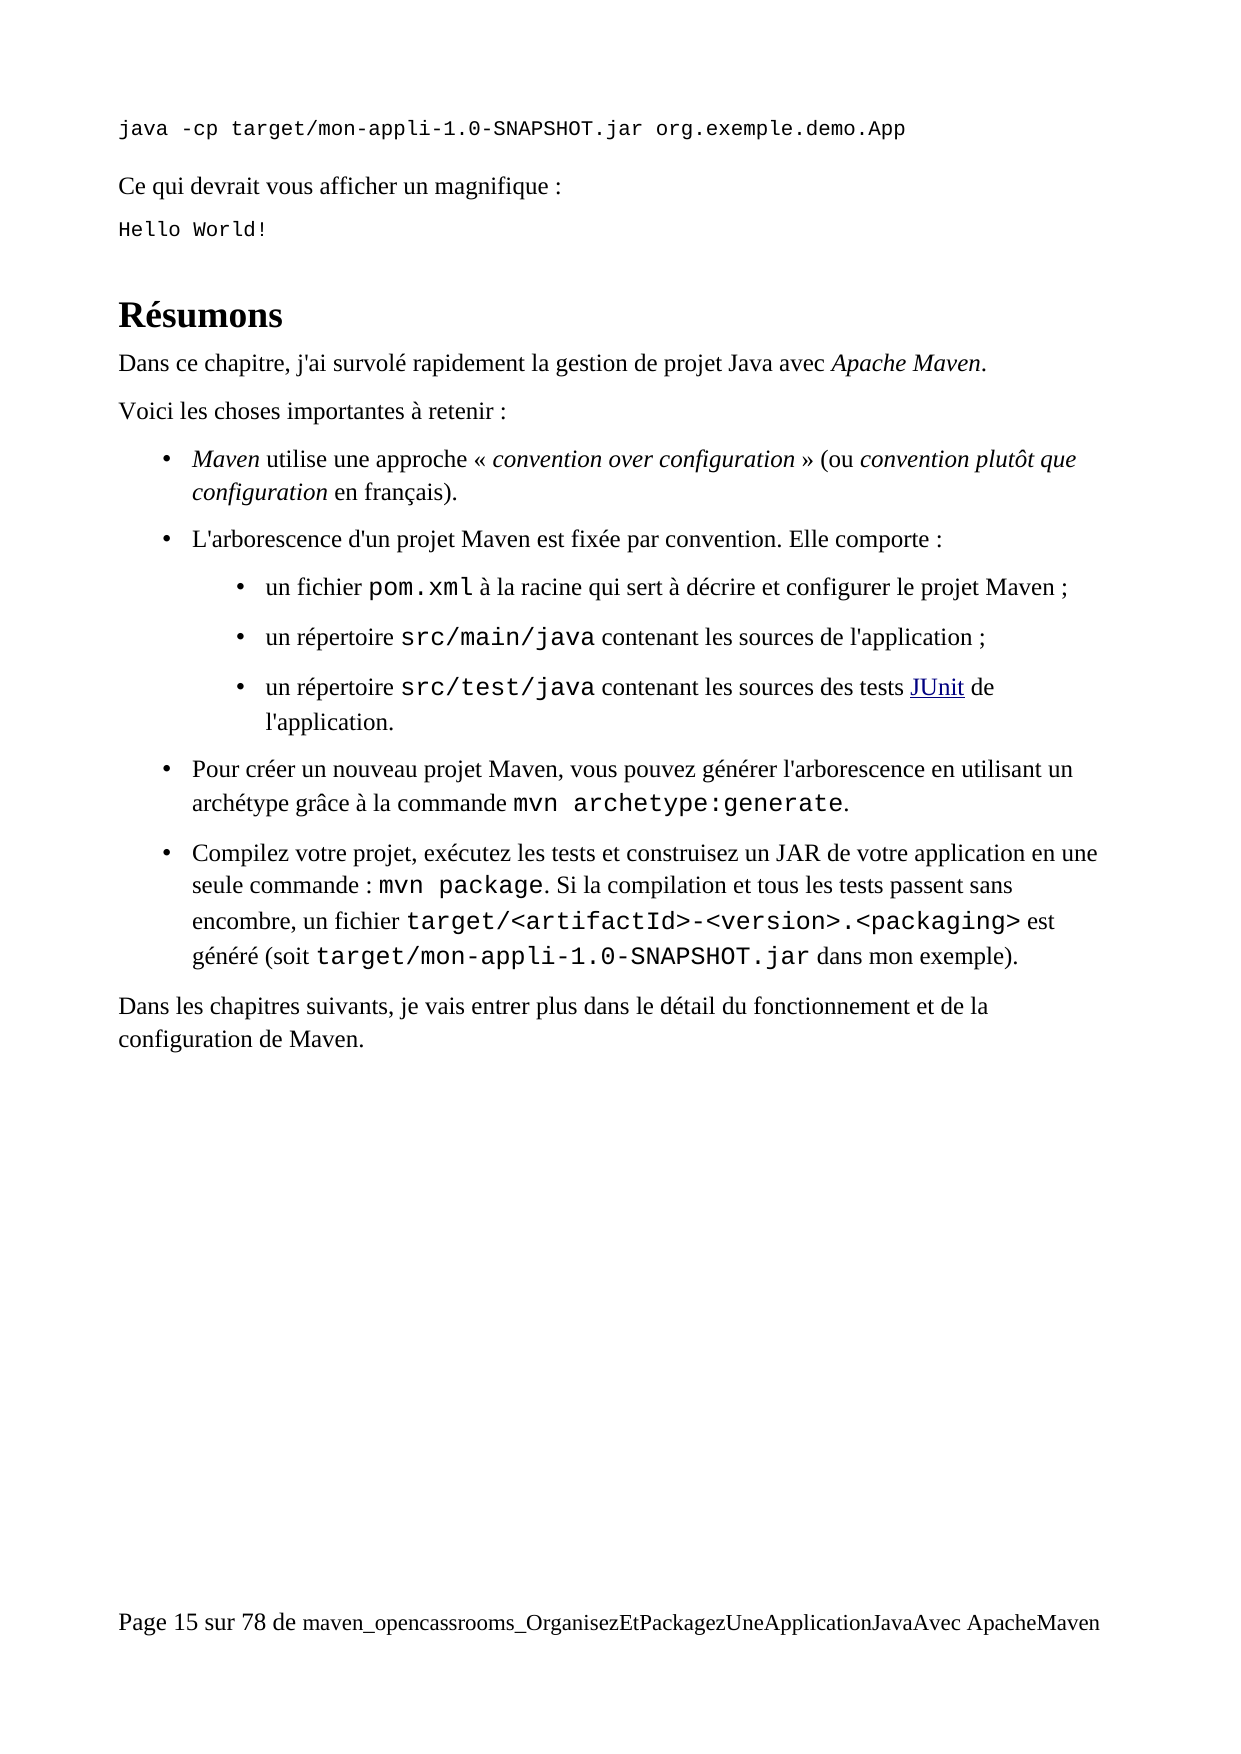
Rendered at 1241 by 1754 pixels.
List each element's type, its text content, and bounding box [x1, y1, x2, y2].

text java -cp target/mon-appli-1.0-SNAPSHOT.jar org.exemple.demo.App [118, 118, 1122, 142]
list un répertoire src/test/java contenant les sources des tests JUnit de l'application. [236, 672, 1122, 736]
list Maven utilise une approche « convention over configuration » (ou convention plutôt que configuration en français). [162, 444, 1122, 505]
list Pour créer un nouveau projet Maven, vous pouvez générer l'arborescence en utilisant un archétype grâce à la commande mvn archetype:generate. [162, 754, 1122, 818]
subtitle Résumons [118, 293, 1122, 336]
list Compilez votre projet, exécutez les tests et construisez un JAR de votre application en une seule commande : mvn package. Si la compilation et tous les tests passent sans encombre, un fichier target/<artifactId>-<version>.<packaging> est généré (soit target/mon-appli-1.0-SNAPSHOT.jar dans mon exemple). [162, 838, 1122, 972]
text Voici les choses importantes à retenir : [118, 396, 1122, 425]
text Hello World! [118, 219, 1122, 242]
list un répertoire src/main/java contenant les sources de l'application ; [236, 622, 1122, 653]
text Dans les chapitres suivants, je vais entrer plus dans le détail du fonctionnement et de la configuration de Maven. [118, 991, 1122, 1053]
text Dans ce chapitre, j'ai survolé rapidement la gestion de projet Java avec Apache Maven. [118, 348, 1122, 377]
list L'arborescence d'un projet Maven est fixée par convention. Elle comporte : [162, 524, 1122, 553]
text Ce qui devrait vous afficher un magnifique : [118, 171, 1122, 200]
list un fichier pom.xml à la racine qui sert à décrire et configurer le projet Maven ; [236, 572, 1122, 603]
